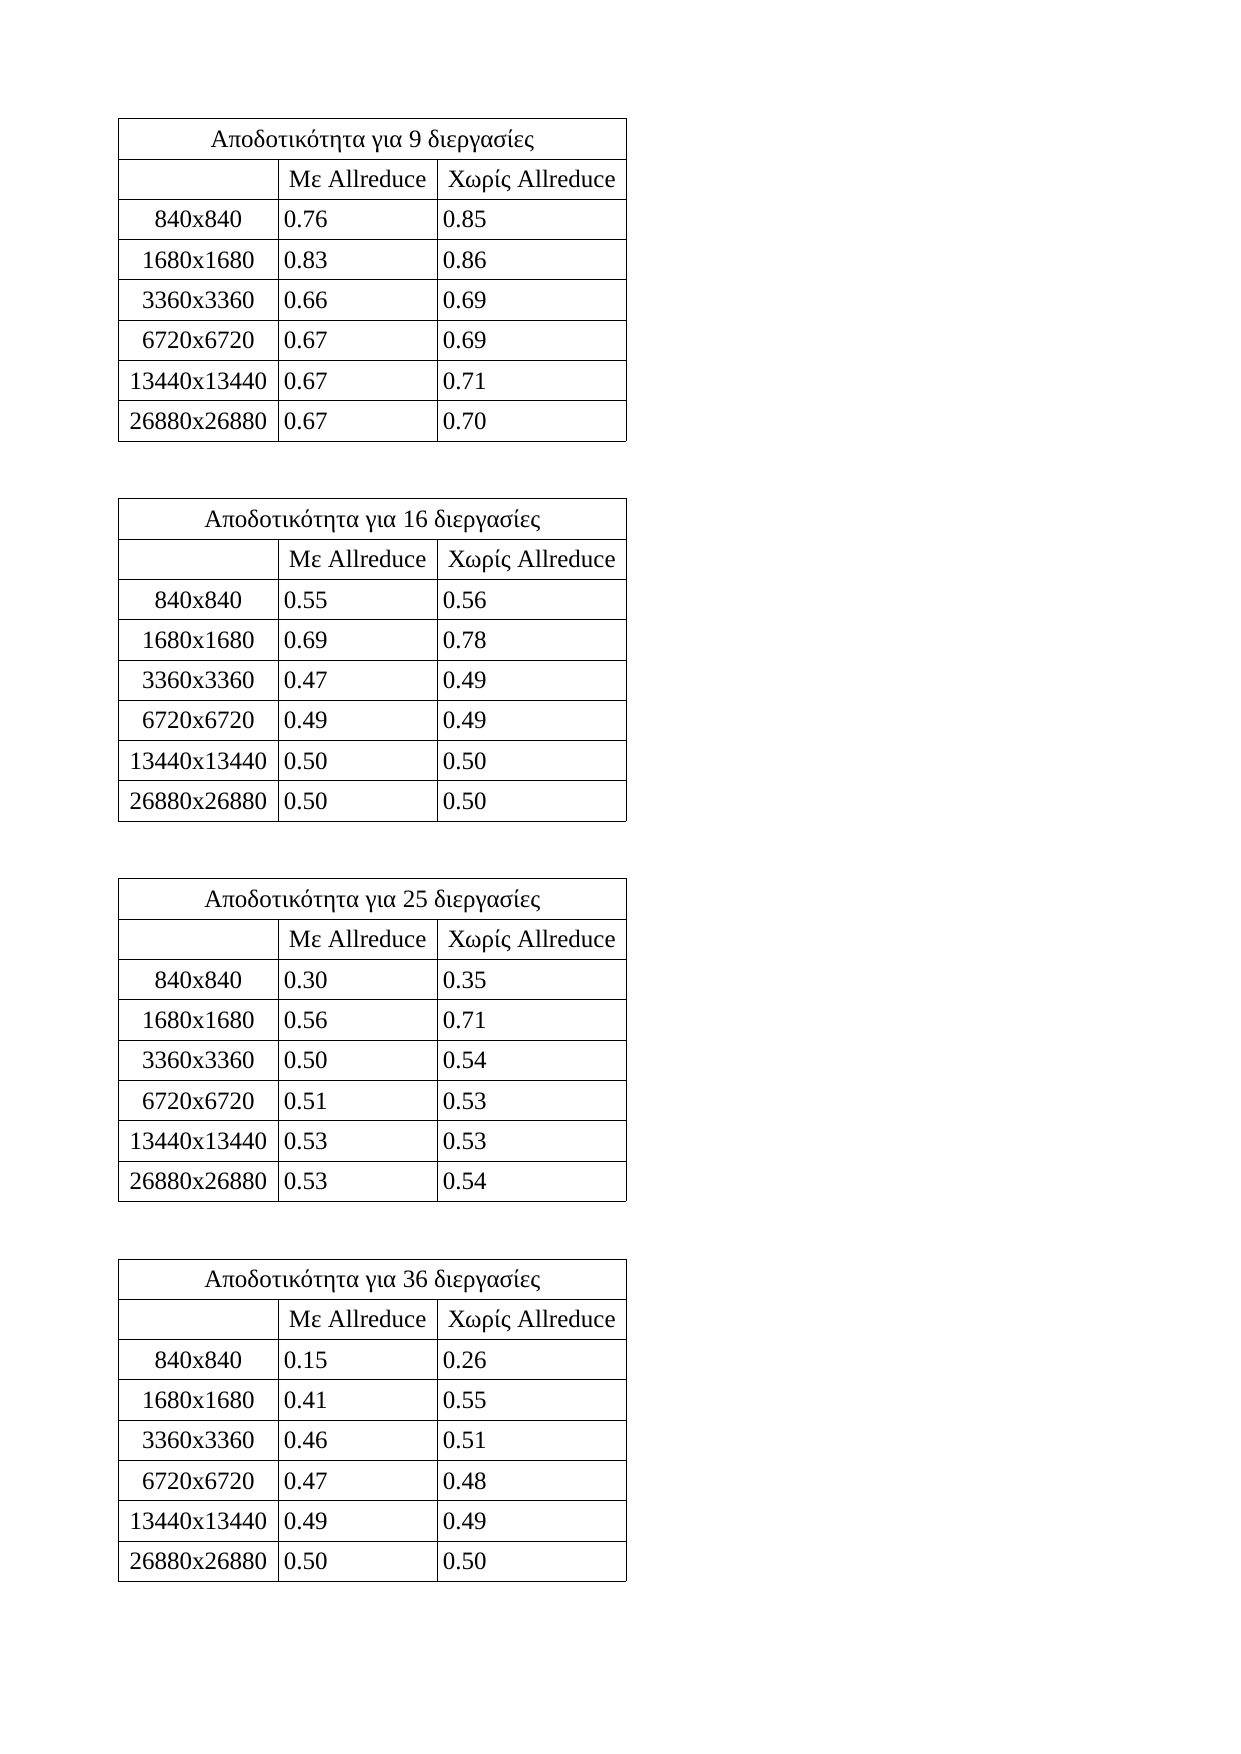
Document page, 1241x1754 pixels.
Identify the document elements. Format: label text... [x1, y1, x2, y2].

table_cell 26880x26880 [119, 1542, 278, 1581]
table_cell 13440x13440 [119, 361, 278, 400]
table_cell [119, 1300, 278, 1339]
table_cell 0,67 [279, 321, 437, 360]
table_cell 0,49 [279, 1501, 437, 1541]
table_cell [119, 920, 278, 959]
table_cell 0,53 [438, 1121, 626, 1161]
table_cell 6720x6720 [119, 321, 278, 360]
table_cell 0,50 [438, 741, 626, 780]
table_header Αποδοτικότητα για 16 διεργασίες [119, 499, 626, 538]
table_cell 0,50 [438, 781, 626, 821]
table_cell 0,83 [279, 240, 437, 279]
table_cell 0,53 [438, 1081, 626, 1120]
table_cell Με Allreduce [279, 540, 437, 579]
table_cell Χωρίς Allreduce [438, 1300, 626, 1339]
table_cell 0,53 [279, 1121, 437, 1161]
table_cell Χωρίς Allreduce [438, 160, 626, 199]
table_cell 0,85 [438, 200, 626, 239]
table_cell 6720x6720 [119, 701, 278, 740]
table_cell 0,49 [279, 701, 437, 740]
table_cell 0,67 [279, 401, 437, 441]
table_cell 0,35 [438, 960, 626, 999]
table_cell 1680x1680 [119, 1000, 278, 1039]
table_cell 3360x3360 [119, 1041, 278, 1080]
table_cell 0,49 [438, 661, 626, 700]
table_cell 840x840 [119, 200, 278, 239]
table_header Αποδοτικότητα για 9 διεργασίες [119, 119, 626, 158]
table_cell 13440x13440 [119, 1121, 278, 1161]
table_cell 0,50 [279, 781, 437, 821]
table_cell 0,54 [438, 1162, 626, 1201]
table_header Αποδοτικότητα για 36 διεργασίες [119, 1260, 626, 1299]
table_cell 3360x3360 [119, 280, 278, 320]
table_cell 0,69 [438, 321, 626, 360]
table_cell 0,67 [279, 361, 437, 400]
table_cell 0,50 [438, 1542, 626, 1581]
table_cell 0,55 [438, 1380, 626, 1420]
table_cell 0,70 [438, 401, 626, 441]
table_cell 0,54 [438, 1041, 626, 1080]
table_header Αποδοτικότητα για 25 διεργασίες [119, 879, 626, 919]
table_cell 1680x1680 [119, 1380, 278, 1420]
table_cell 0,49 [438, 1501, 626, 1541]
table_cell 0,71 [438, 361, 626, 400]
table_cell 0,76 [279, 200, 437, 239]
table_cell 0,66 [279, 280, 437, 320]
table_cell 0,69 [438, 280, 626, 320]
table_cell 6720x6720 [119, 1081, 278, 1120]
table_cell 840x840 [119, 1340, 278, 1379]
table_cell 840x840 [119, 580, 278, 619]
table_cell Με Allreduce [279, 1300, 437, 1339]
table_cell [119, 540, 278, 579]
table_cell 26880x26880 [119, 1162, 278, 1201]
table_cell 0,69 [279, 620, 437, 659]
table_cell 0,26 [438, 1340, 626, 1379]
table_cell 0,46 [279, 1421, 437, 1460]
table_cell 0,86 [438, 240, 626, 279]
table_cell 0,51 [438, 1421, 626, 1460]
table_cell 0,71 [438, 1000, 626, 1039]
table_cell Με Allreduce [279, 920, 437, 959]
table_cell 0,55 [279, 580, 437, 619]
table_cell 0,50 [279, 1041, 437, 1080]
table_cell 0,56 [279, 1000, 437, 1039]
table_cell 0,49 [438, 701, 626, 740]
table_cell 840x840 [119, 960, 278, 999]
table_cell 0,47 [279, 661, 437, 700]
table_cell 3360x3360 [119, 661, 278, 700]
table_cell 13440x13440 [119, 741, 278, 780]
table_cell 0,78 [438, 620, 626, 659]
table_cell 0,51 [279, 1081, 437, 1120]
table_cell 26880x26880 [119, 401, 278, 441]
table_cell 0,50 [279, 741, 437, 780]
table_cell Με Allreduce [279, 160, 437, 199]
table_cell 0,53 [279, 1162, 437, 1201]
table_cell 0,30 [279, 960, 437, 999]
table_cell [119, 160, 278, 199]
table_cell 0,50 [279, 1542, 437, 1581]
table_cell 0,41 [279, 1380, 437, 1420]
table_cell Χωρίς Allreduce [438, 920, 626, 959]
table_cell 1680x1680 [119, 620, 278, 659]
table_cell 26880x26880 [119, 781, 278, 821]
table_cell 1680x1680 [119, 240, 278, 279]
table_cell 0,47 [279, 1461, 437, 1500]
table_cell 0,48 [438, 1461, 626, 1500]
table_cell 6720x6720 [119, 1461, 278, 1500]
table_cell Χωρίς Allreduce [438, 540, 626, 579]
table_cell 0,15 [279, 1340, 437, 1379]
table_cell 0,56 [438, 580, 626, 619]
table_cell 3360x3360 [119, 1421, 278, 1460]
table_cell 13440x13440 [119, 1501, 278, 1541]
